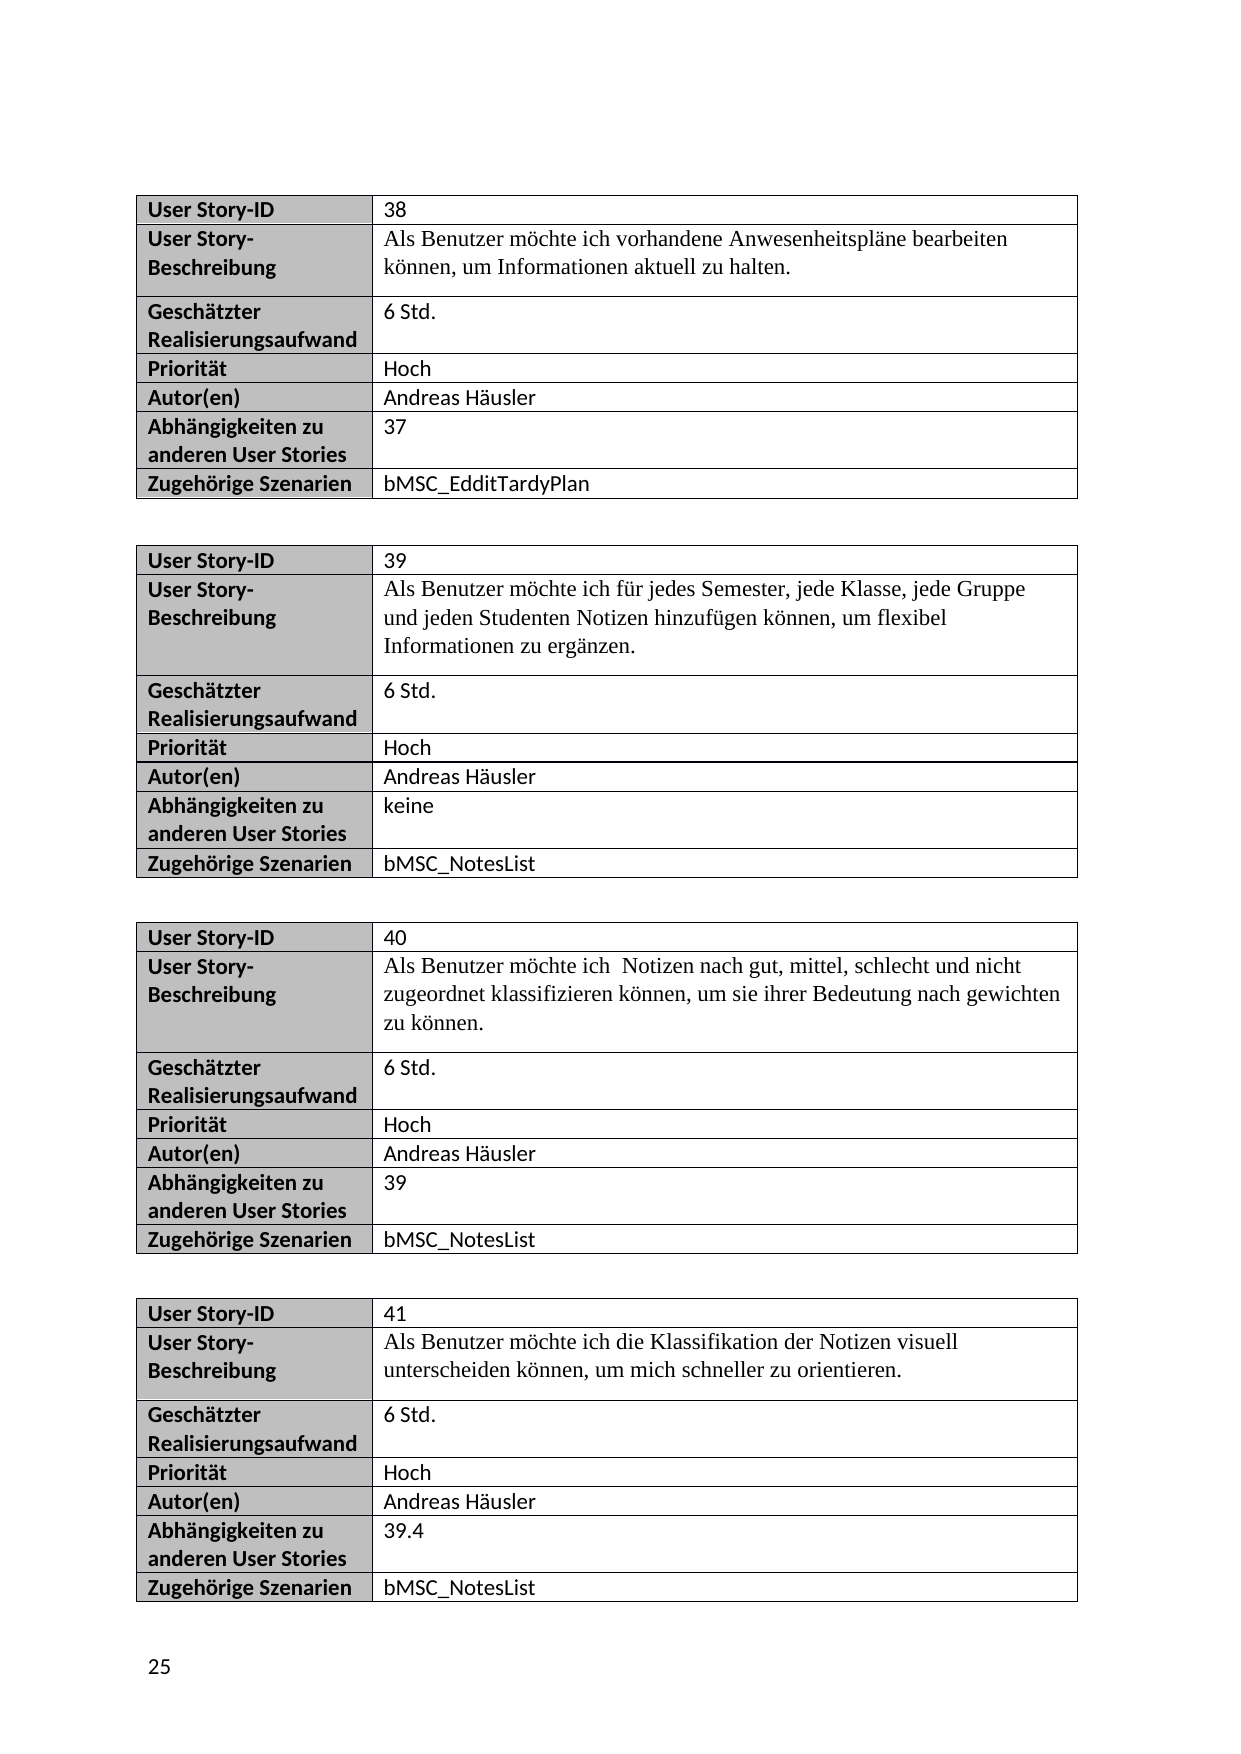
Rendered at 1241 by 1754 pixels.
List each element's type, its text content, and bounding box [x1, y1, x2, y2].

table_cell User Story-Beschreibung [137, 952, 372, 1052]
table_cell Abhängigkeiten zu anderen User Stories [137, 1168, 372, 1224]
table_cell Zugehörige Szenarien [137, 1573, 372, 1601]
table_cell 39 [373, 1168, 1077, 1224]
table_cell Priorität [137, 1110, 372, 1138]
table_cell 39,4 [373, 1516, 1077, 1572]
table_header 38 [373, 196, 1077, 223]
table_cell Autor(en) [137, 763, 372, 791]
table_cell Geschätzter Realisierungsaufwand [137, 676, 372, 732]
table_cell Abhängigkeiten zu anderen User Stories [137, 1516, 372, 1572]
table_cell User Story-Beschreibung [137, 575, 372, 675]
table_header User Story-ID [137, 1299, 372, 1327]
table_cell Hoch [373, 354, 1077, 382]
table_header User Story-ID [137, 546, 372, 574]
table_cell Zugehörige Szenarien [137, 1225, 372, 1253]
table_cell Zugehörige Szenarien [137, 849, 372, 877]
table_cell Autor(en) [137, 383, 372, 411]
table_cell bMSC_NotesList [373, 1225, 1077, 1253]
table_cell Geschätzter Realisierungsaufwand [137, 297, 372, 353]
table_cell User Story-Beschreibung [137, 1328, 372, 1399]
table_cell Hoch [373, 1110, 1077, 1138]
table_cell 37 [373, 412, 1077, 468]
table_cell Autor(en) [137, 1139, 372, 1167]
table_cell bMSC_NotesList [373, 849, 1077, 877]
table_cell Als Benutzer möchte ich Notizen nach gut, mittel, schlecht und nicht zugeordnet klassifizieren können, um sie ihrer Bedeutung nach gewichten zu können. [373, 952, 1077, 1052]
table_cell 6 Std. [373, 676, 1077, 732]
table_cell Als Benutzer möchte ich für jedes Semester, jede Klasse, jede Gruppe und jeden Studenten Notizen hinzufügen können, um flexibel Informationen zu ergänzen. [373, 575, 1077, 675]
table_cell Geschätzter Realisierungsaufwand [137, 1401, 372, 1457]
table_cell 6 Std. [373, 1053, 1077, 1109]
table_header 41 [373, 1299, 1077, 1327]
table_cell Autor(en) [137, 1487, 372, 1515]
table_cell Andreas Häusler [373, 1487, 1077, 1515]
table_cell Priorität [137, 354, 372, 382]
table_cell Andreas Häusler [373, 763, 1077, 791]
table_cell Als Benutzer möchte ich vorhandene Anwesenheitspläne bearbeiten können, um Informationen aktuell zu halten. [373, 225, 1077, 296]
table_cell bMSC_EdditTardyPlan [373, 469, 1077, 497]
table_cell Geschätzter Realisierungsaufwand [137, 1053, 372, 1109]
table_cell Priorität [137, 734, 372, 761]
table_cell User Story-Beschreibung [137, 225, 372, 296]
table_cell 6 Std. [373, 1401, 1077, 1457]
table_cell 6 Std. [373, 297, 1077, 353]
table_cell Abhängigkeiten zu anderen User Stories [137, 792, 372, 848]
table_cell bMSC_NotesList [373, 1573, 1077, 1601]
table_cell Zugehörige Szenarien [137, 469, 372, 497]
table_header 40 [373, 923, 1077, 951]
table_cell Hoch [373, 1458, 1077, 1486]
table_header User Story-ID [137, 923, 372, 951]
table_header 39 [373, 546, 1077, 574]
table_cell keine [373, 792, 1077, 848]
table_header User Story-ID [137, 196, 372, 223]
table_cell Hoch [373, 734, 1077, 761]
table_cell Andreas Häusler [373, 383, 1077, 411]
table_cell Andreas Häusler [373, 1139, 1077, 1167]
table_cell Priorität [137, 1458, 372, 1486]
table_cell Als Benutzer möchte ich die Klassifikation der Notizen visuell unterscheiden können, um mich schneller zu orientieren. [373, 1328, 1077, 1399]
table_cell Abhängigkeiten zu anderen User Stories [137, 412, 372, 468]
